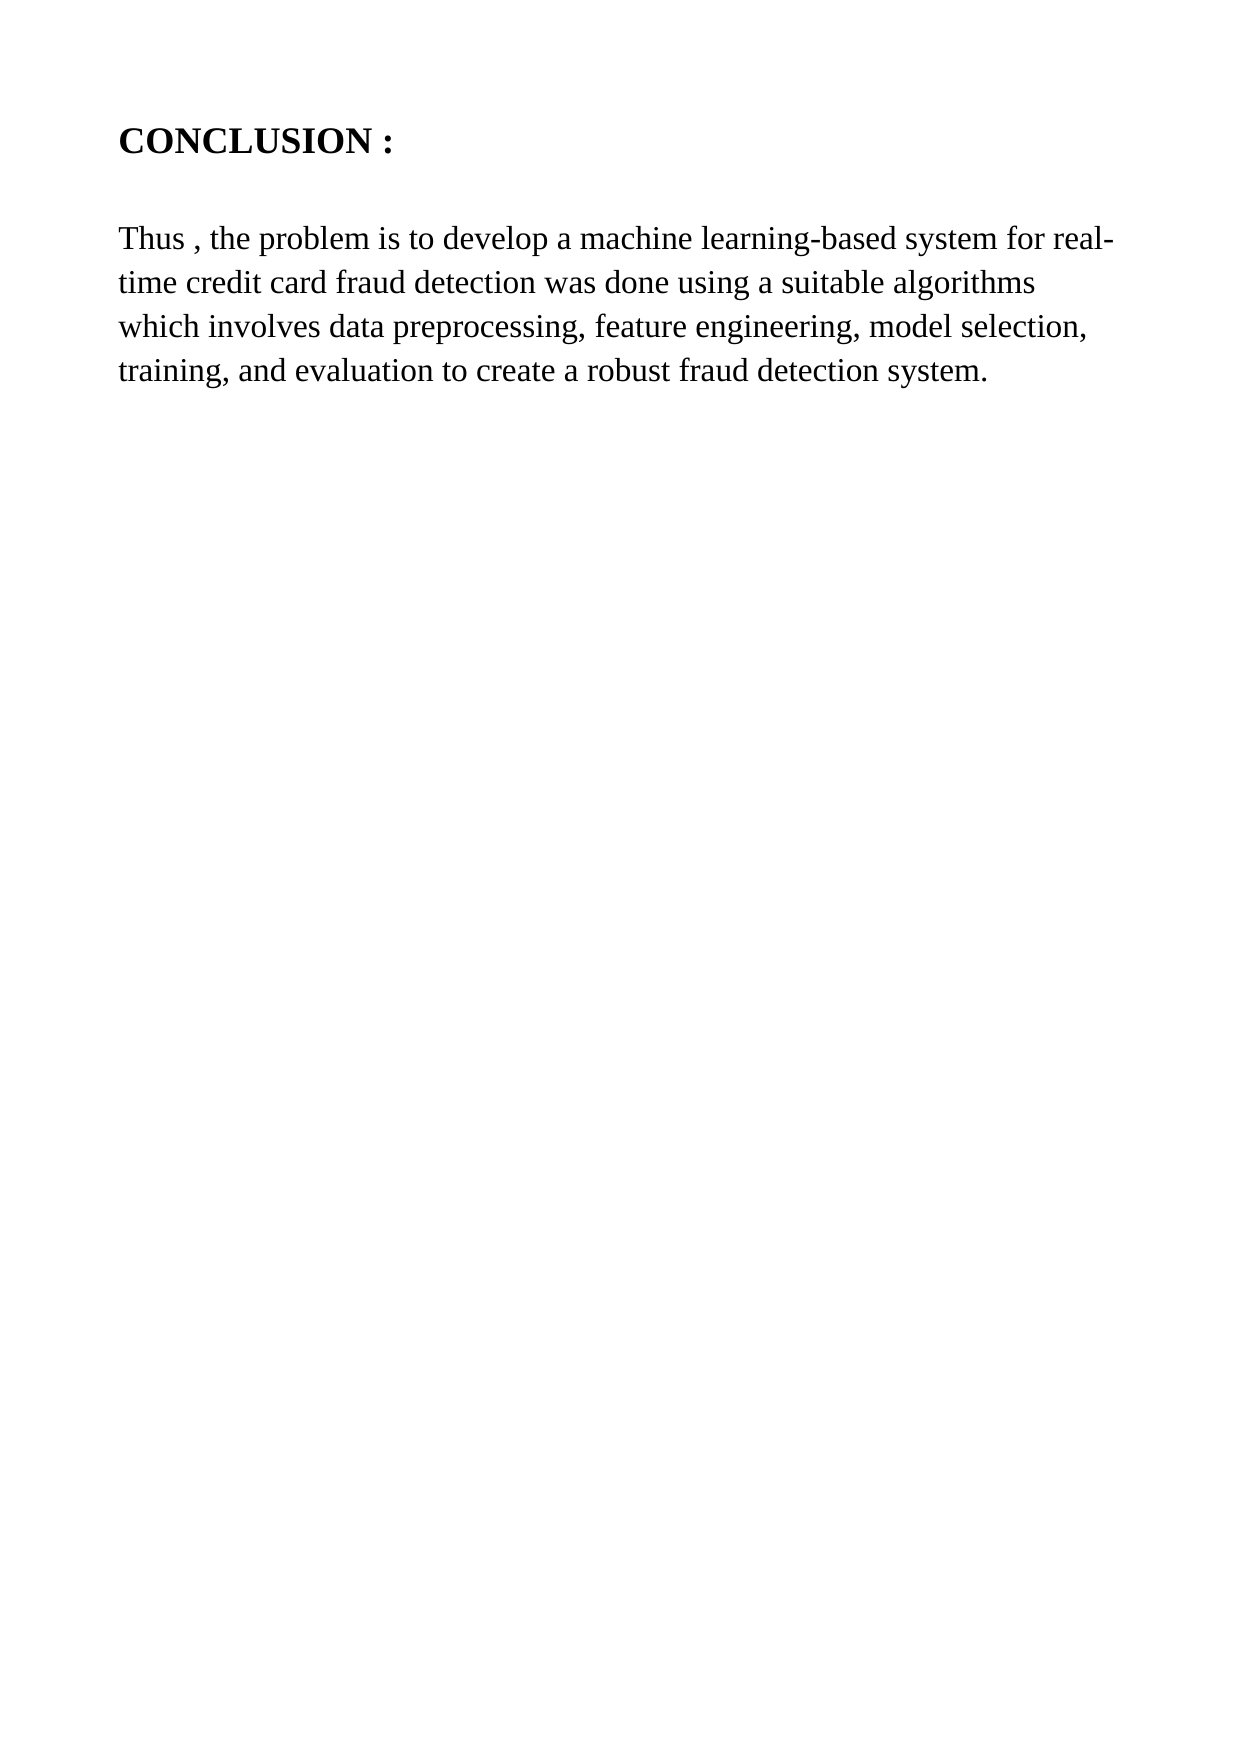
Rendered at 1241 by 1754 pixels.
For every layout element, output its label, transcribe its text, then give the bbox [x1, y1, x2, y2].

text CONCLUSION : [118, 118, 1122, 161]
text Thus , the problem is to develop a machine learning-based system for real-time credit card fraud detection was done using a suitable algorithms which involves data preprocessing, feature engineering, model selection, training, and evaluation to create a robust fraud detection system. [118, 218, 1122, 389]
